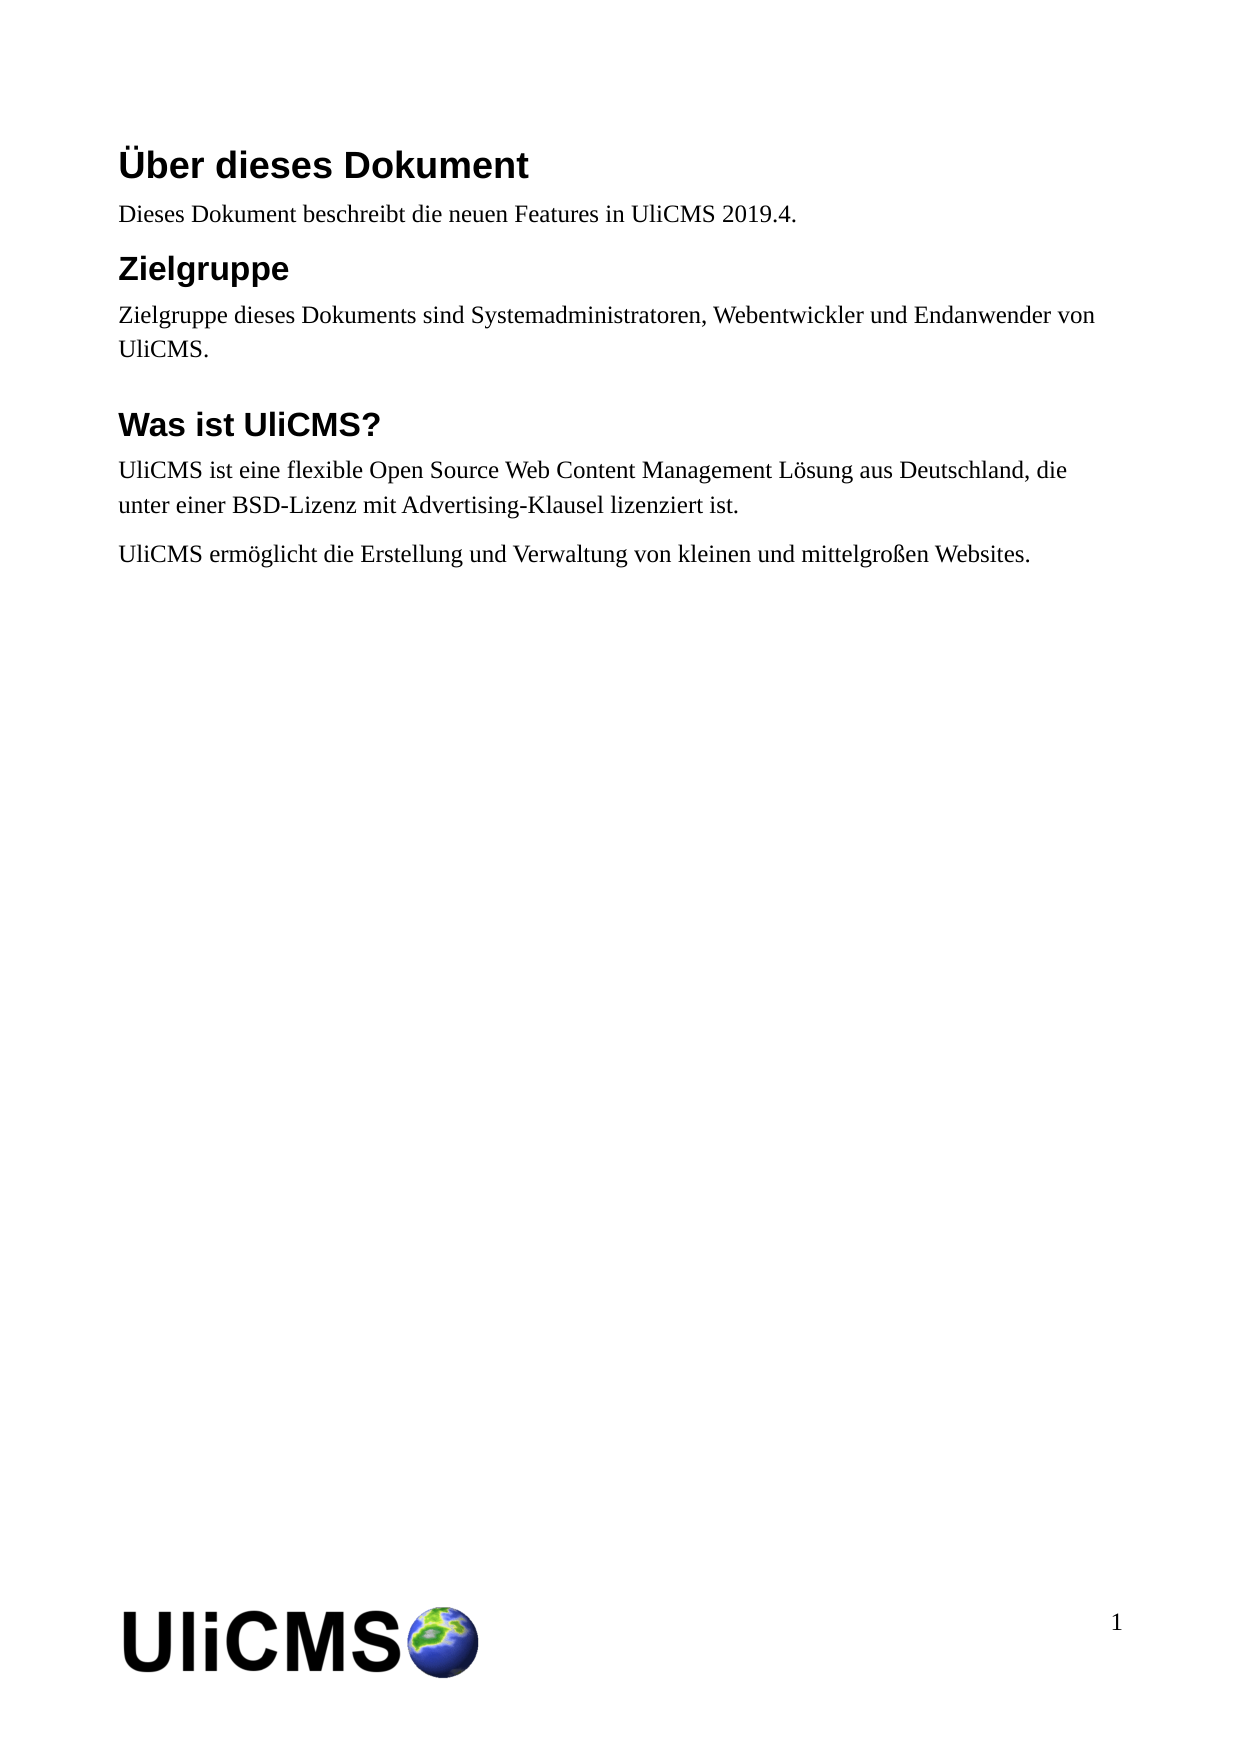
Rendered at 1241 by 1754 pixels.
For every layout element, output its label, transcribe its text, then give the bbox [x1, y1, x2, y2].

text Dieses Dokument beschreibt die neuen Features in UliCMS 2019.4. [118, 199, 1123, 228]
text Zielgruppe dieses Dokuments sind Systemadministratoren, Webentwickler und Endanwender von UliCMS. [118, 300, 1123, 363]
subtitle Was ist UliCMS? [118, 404, 1123, 443]
picture [118, 1607, 479, 1681]
subtitle Zielgruppe [118, 249, 1123, 287]
text UliCMS ermöglicht die Erstellung und Verwaltung von kleinen und mittelgroßen Websites. [118, 539, 1123, 568]
text UliCMS ist eine flexible Open Source Web Content Management Lösung aus Deutschland, die unter einer BSD-Lizenz mit Advertising-Klausel lizenziert ist. [118, 456, 1123, 519]
subtitle Über dieses Dokument [118, 143, 1123, 187]
